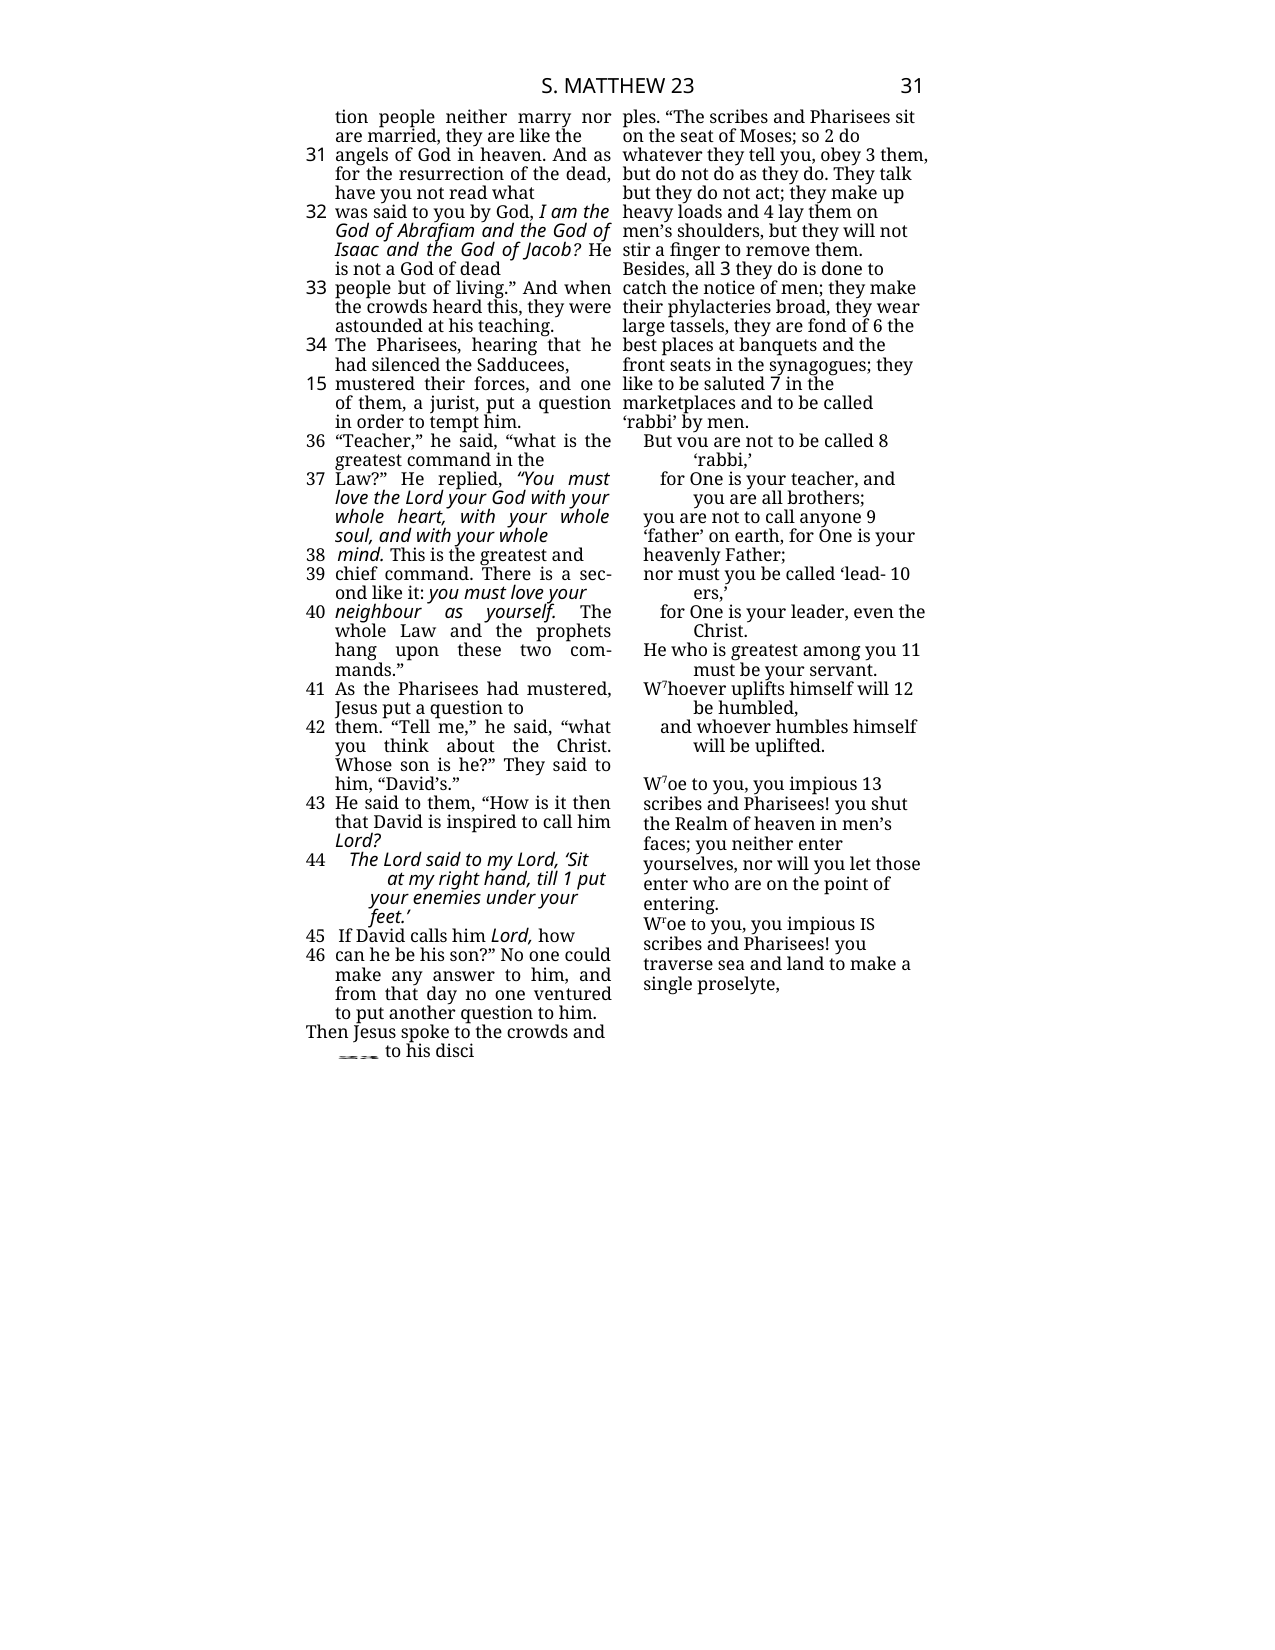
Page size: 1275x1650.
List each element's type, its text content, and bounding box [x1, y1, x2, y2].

list was said to you by God, I am the God of Abrafiam and the God of Isaac and the God of Jacob? He is not a God of dead [306, 203, 612, 279]
text you are not to call anyone 9 ‘father’ on earth, for One is your heavenly Father; [643, 508, 928, 565]
text at my right hand, till 1 put your enemies under your feet.’ [370, 870, 612, 928]
text Wroe to you, you impious IS scribes and Pharisees! you traverse sea and land to make a single prose­lyte, [643, 914, 928, 994]
list mustered their forces, and one of them, a jurist, put a question in order to tempt him. [306, 375, 612, 432]
text Then Jesus spoke to the crowds and to his disci­ [306, 1023, 612, 1061]
text W7oe to you, you impious 13 scribes and Pharisees! you shut the Realm of heav­en in men’s faces; you neither enter yourselves, nor will you let those enter who are on the point of entering. [643, 774, 928, 914]
list The Pharisees, hearing that he had silenced the Sadducees, [306, 337, 612, 375]
text But vou are not to be called 8 ‘rabbi,’ [643, 432, 928, 470]
list can he be his son?” No one could make any answer to him, and from that day no one ven­tured to put another question to him. [306, 947, 612, 1023]
text nor must you be called ‘lead- 10 ers,’ [643, 565, 928, 603]
text tion people neither marry nor are married, they are like the [335, 108, 612, 146]
text W7hoever uplifts himself will 12 be humbled, [643, 680, 928, 718]
list angels of God in heaven. And as for the resurrection of the dead, have you not read what [306, 146, 612, 203]
list He said to them, “How is it then that David is inspired to call him Lord? [306, 794, 612, 851]
list people but of living.” And when the crowds heard this, they were astounded at his teaching. [306, 279, 612, 337]
list neighbour as yourself. The whole Law and the prophets hang upon these two com­mands.” [306, 603, 612, 680]
list mind. This is the greatest and [306, 546, 612, 565]
text for One is your teacher, and you are all brothers; [660, 470, 928, 508]
list If David calls him Lord, how [306, 928, 612, 947]
list chief command. There is a sec­ond like it: you must love your [306, 565, 612, 603]
text and whoever humbles him­self will be uplifted. [660, 718, 928, 756]
text He who is greatest among you 11 must be your servant. [643, 642, 928, 680]
list The Lord said to my Lord, ‘Sit [306, 851, 612, 870]
text ples. “The scribes and Phari­sees sit on the seat of Moses; so 2 do whatever they tell you, obey 3 them, but do not do as they do. They talk but they do not act; they make up heavy loads and 4 lay them on men’s shoulders, but they will not stir a finger to remove them. Besides, all 3 they do is done to catch the no­tice of men; they make their phylacteries broad, they wear large tassels, they are fond of 6 the best places at banquets and the front seats in the syna­gogues; they like to be saluted 7 in the marketplaces and to be called ‘rabbi’ by men. [622, 108, 928, 432]
list “Teacher,” he said, “what is the greatest command in the [306, 432, 612, 470]
list Law?” He replied, “You must love the Lord your God with your whole heart, with your whole soul, and with your whole [306, 470, 612, 546]
list As the Pharisees had mus­tered, Jesus put a question to [306, 680, 612, 718]
list them. “Tell me,” he said, “what you think about the Christ. Whose son is he?” They said to him, “David’s.” [306, 718, 612, 794]
text for One is your leader, even the Christ. [660, 603, 928, 642]
